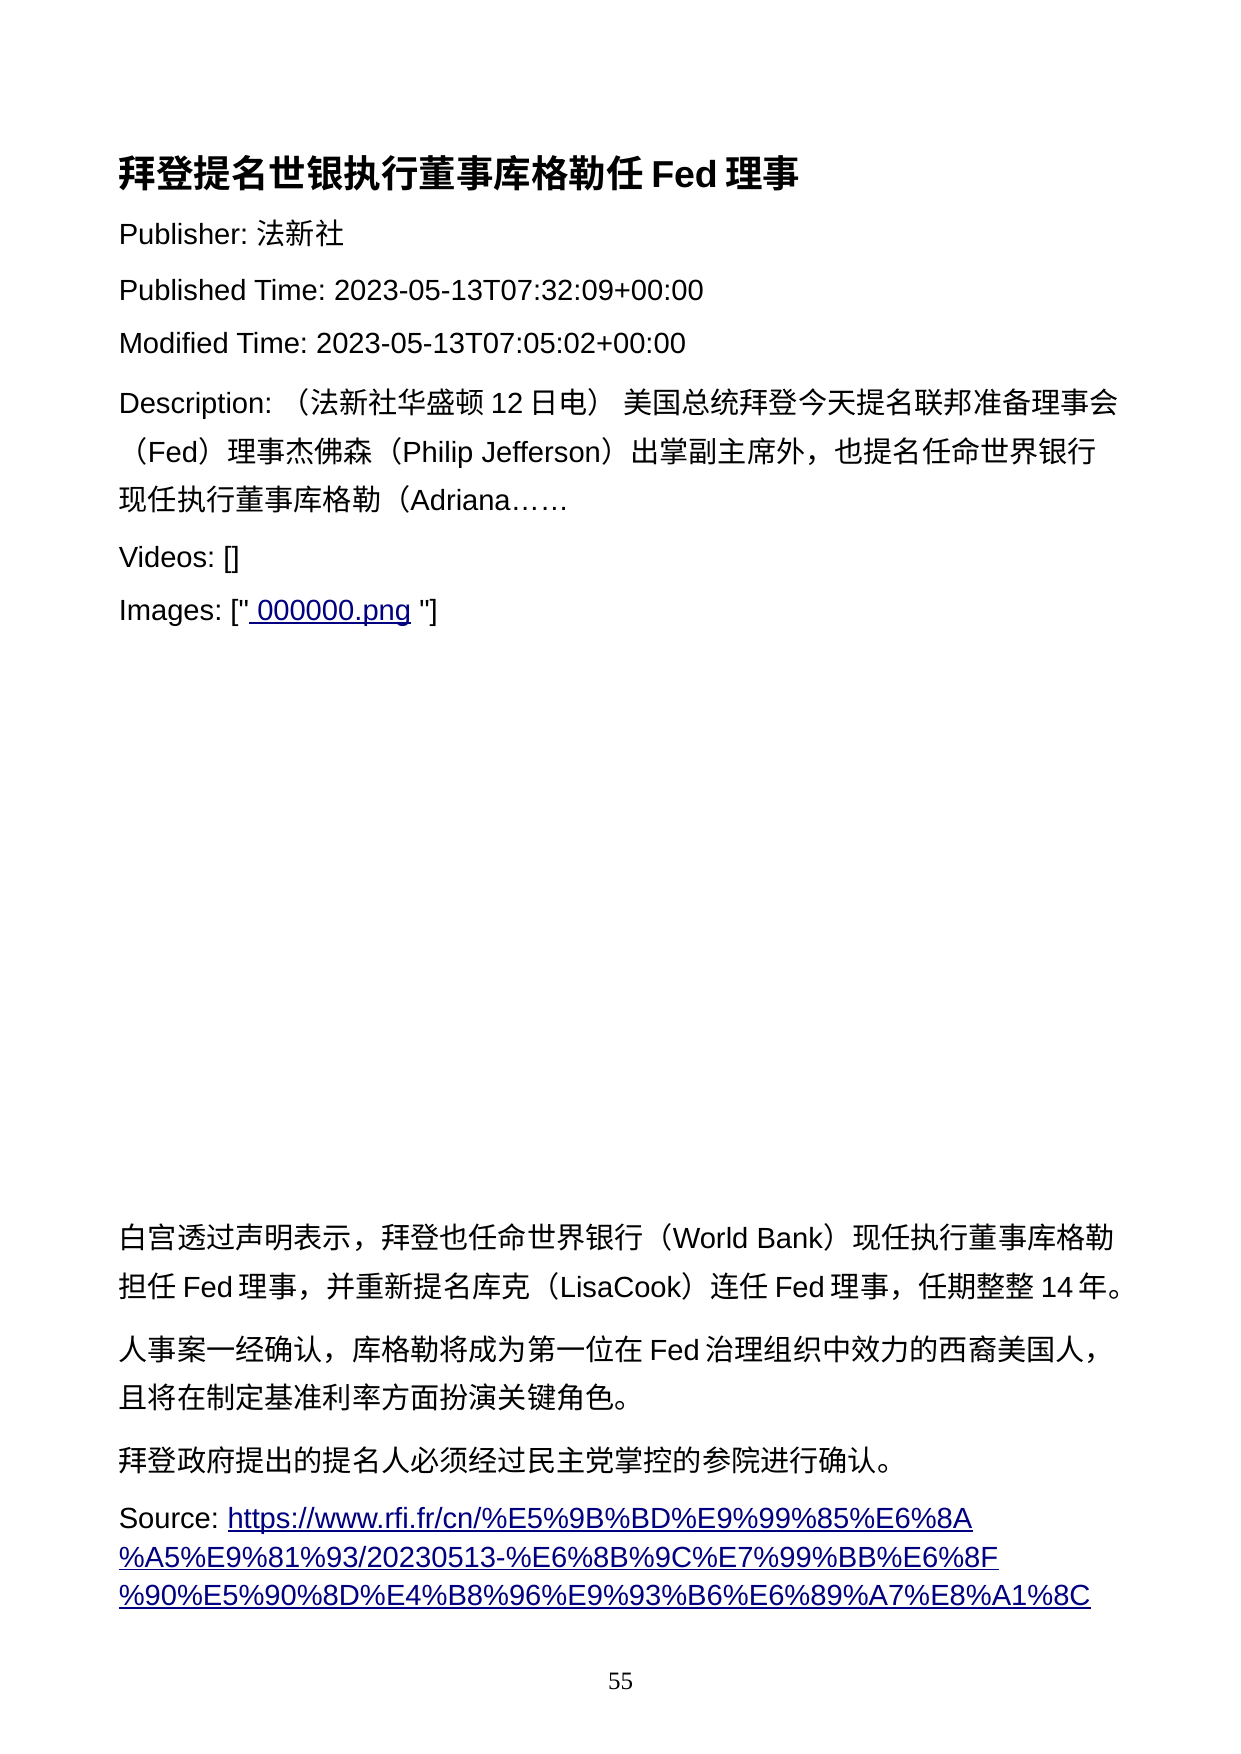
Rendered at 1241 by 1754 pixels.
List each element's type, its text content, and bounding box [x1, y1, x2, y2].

text 人事案一经确认，库格勒将成为第一位在Fed治理组织中效力的西裔美国人，且将在制定基准利率方面扮演关键角色。 [118, 1326, 1122, 1417]
text Source: https://www.rfi.fr/cn/%E5%9B%BD%E9%99%85%E6%8A%A5%E9%81%93/20230513-%E6%8B%9C%E7%99%BB%E6%8F%90%E5%90%8D%E4%B8%96%E9%93%B6%E6%89%A7%E8%A1%8C [118, 1501, 1122, 1612]
text Videos: [] [118, 540, 1122, 573]
subtitle 拜登提名世银执行董事库格勒任Fed理事 [118, 143, 1122, 198]
text Modified Time: 2023-05-13T07:05:02+00:00 [118, 327, 1122, 360]
text Published Time: 2023-05-13T07:32:09+00:00 [118, 273, 1122, 307]
text Publisher: 法新社 [118, 210, 1122, 253]
text Description: （法新社华盛顿12日电） 美国总统拜登今天提名联邦准备理事会（Fed）理事杰佛森（Philip Jefferson）出掌副主席外，也提名任命世界银行现任执行董事库格勒（Adriana…… [118, 380, 1122, 519]
text 拜登政府提出的提名人必须经过民主党掌控的参院进行确认。 [118, 1438, 1122, 1480]
text 白宫透过声明表示，拜登也任命世界银行（World Bank）现任执行董事库格勒担任Fed理事，并重新提名库克（LisaCook）连任Fed理事，任期整整14年。 [118, 1214, 1122, 1305]
text Images: [" 000000.png "] [118, 593, 1122, 627]
